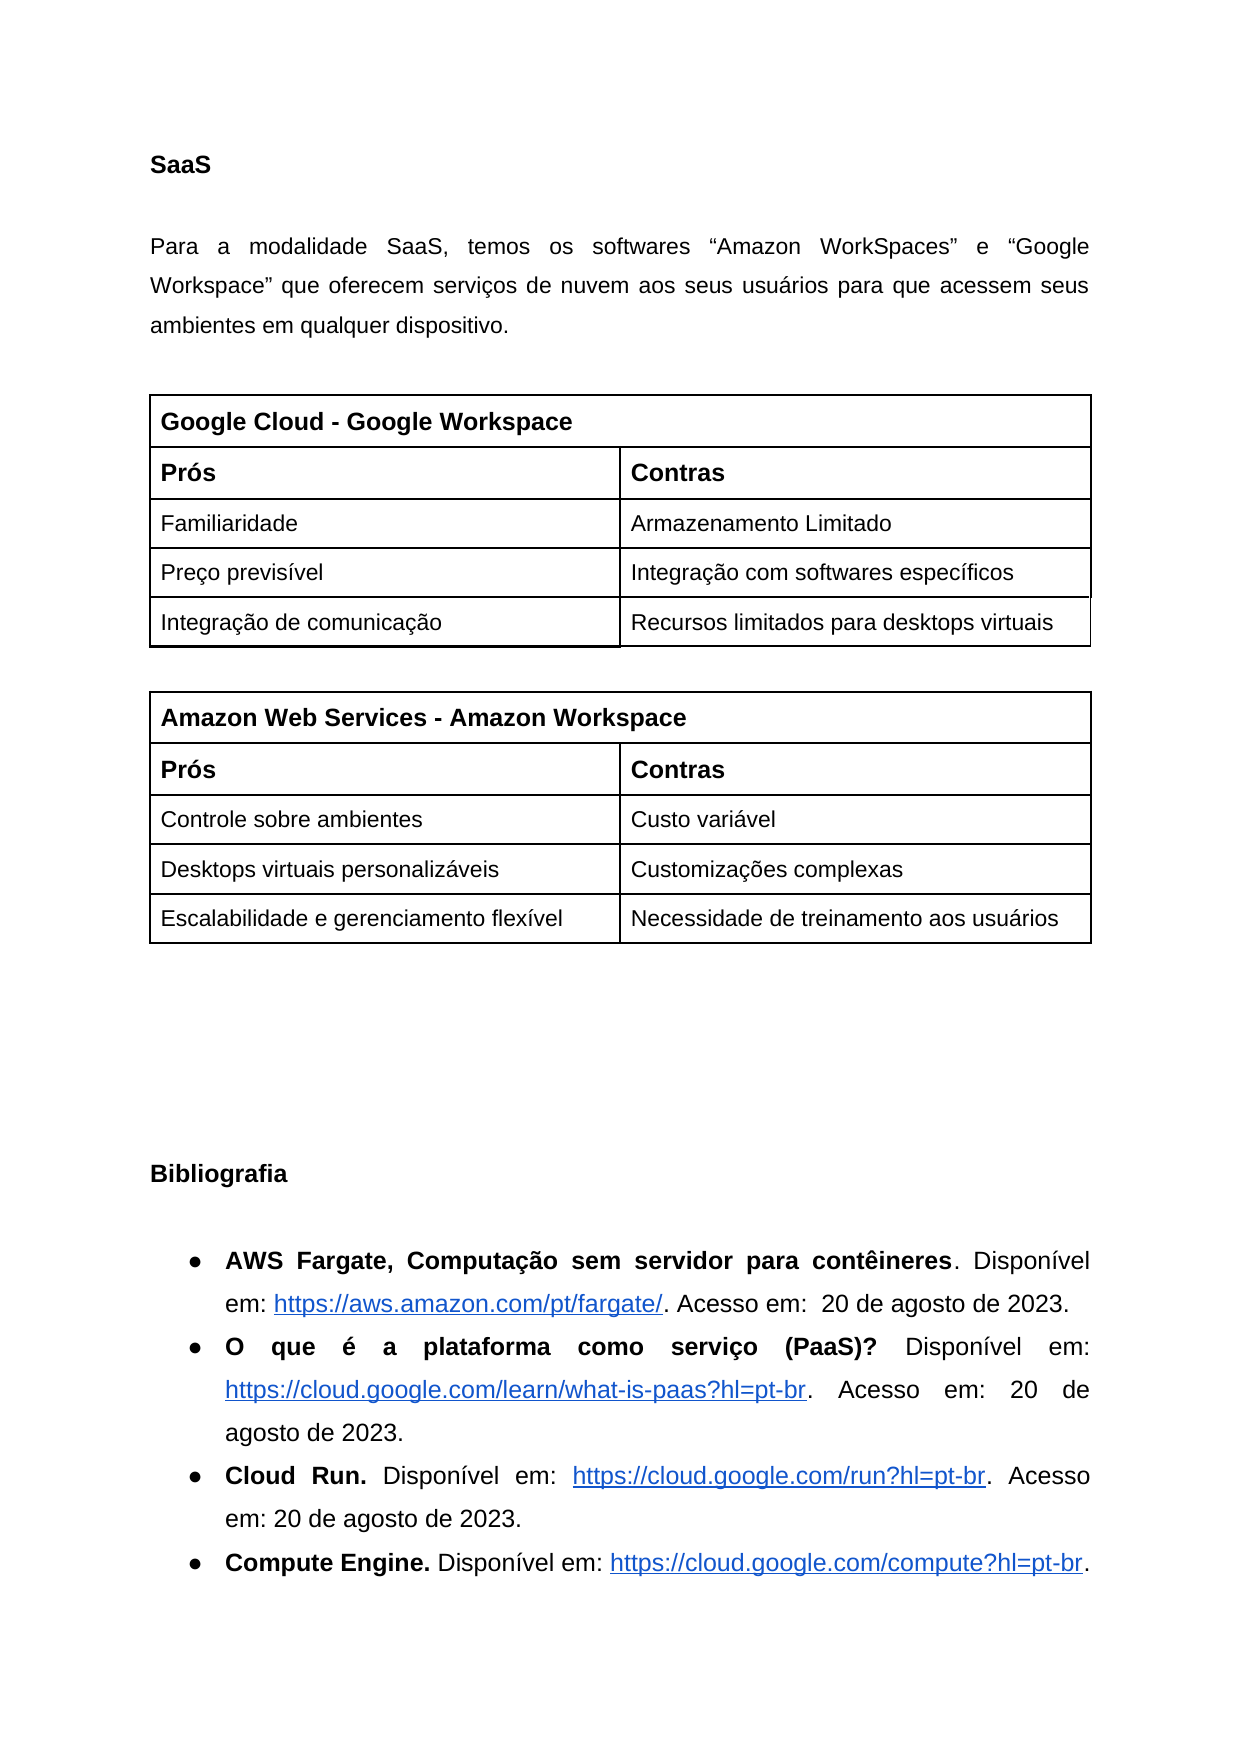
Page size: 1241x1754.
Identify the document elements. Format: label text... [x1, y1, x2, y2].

table_cell Custo variável [621, 796, 1090, 843]
table_cell Contras [621, 448, 1090, 497]
list O que é a plataforma como serviço (PaaS)? Disponível em: https://cloud.google.com/learn/what-is-paas?hl=pt-br. Acesso em: 20 de agosto de 2023. [187, 1332, 1090, 1447]
text SaaS [150, 150, 1090, 179]
table_cell Recursos limitados para desktops virtuais [621, 596, 1090, 645]
table_header Google Cloud - Google Workspace [151, 396, 1090, 446]
list Compute Engine. Disponível em: https://cloud.google.com/compute?hl=pt-br. [187, 1547, 1090, 1576]
table_cell Escalabilidade e gerenciamento flexível [151, 895, 619, 942]
table_cell Familiaridade [151, 500, 619, 547]
table_cell Preço previsível [151, 549, 619, 596]
table_cell Integração com softwares específicos [621, 549, 1090, 596]
table_header Amazon Web Services - Amazon Workspace [151, 693, 1090, 742]
table_cell Prós [151, 448, 619, 497]
text Para a modalidade SaaS, temos os softwares “Amazon WorkSpaces” e “Google Workspace” que oferecem serviços de nuvem aos seus usuários para que acessem seus ambientes em qualquer dispositivo. [150, 233, 1090, 338]
table_cell Customizações complexas [621, 845, 1090, 892]
table_cell Necessidade de treinamento aos usuários [621, 895, 1090, 942]
table_cell Prós [151, 744, 619, 794]
table_cell Contras [621, 744, 1090, 794]
table_cell Armazenamento Limitado [621, 500, 1090, 547]
table_cell Controle sobre ambientes [151, 796, 619, 843]
text Bibliografia [150, 1159, 1090, 1188]
table_cell Integração de comunicação [151, 598, 619, 645]
table_cell Desktops virtuais personalizáveis [151, 845, 619, 892]
list AWS Fargate, Computação sem servidor para contêineres. Disponível em: https://aws.amazon.com/pt/fargate/. Acesso em: 20 de agosto de 2023. [187, 1246, 1090, 1317]
list Cloud Run. Disponível em: https://cloud.google.com/run?hl=pt-br. Acesso em: 20 de agosto de 2023. [187, 1461, 1090, 1533]
